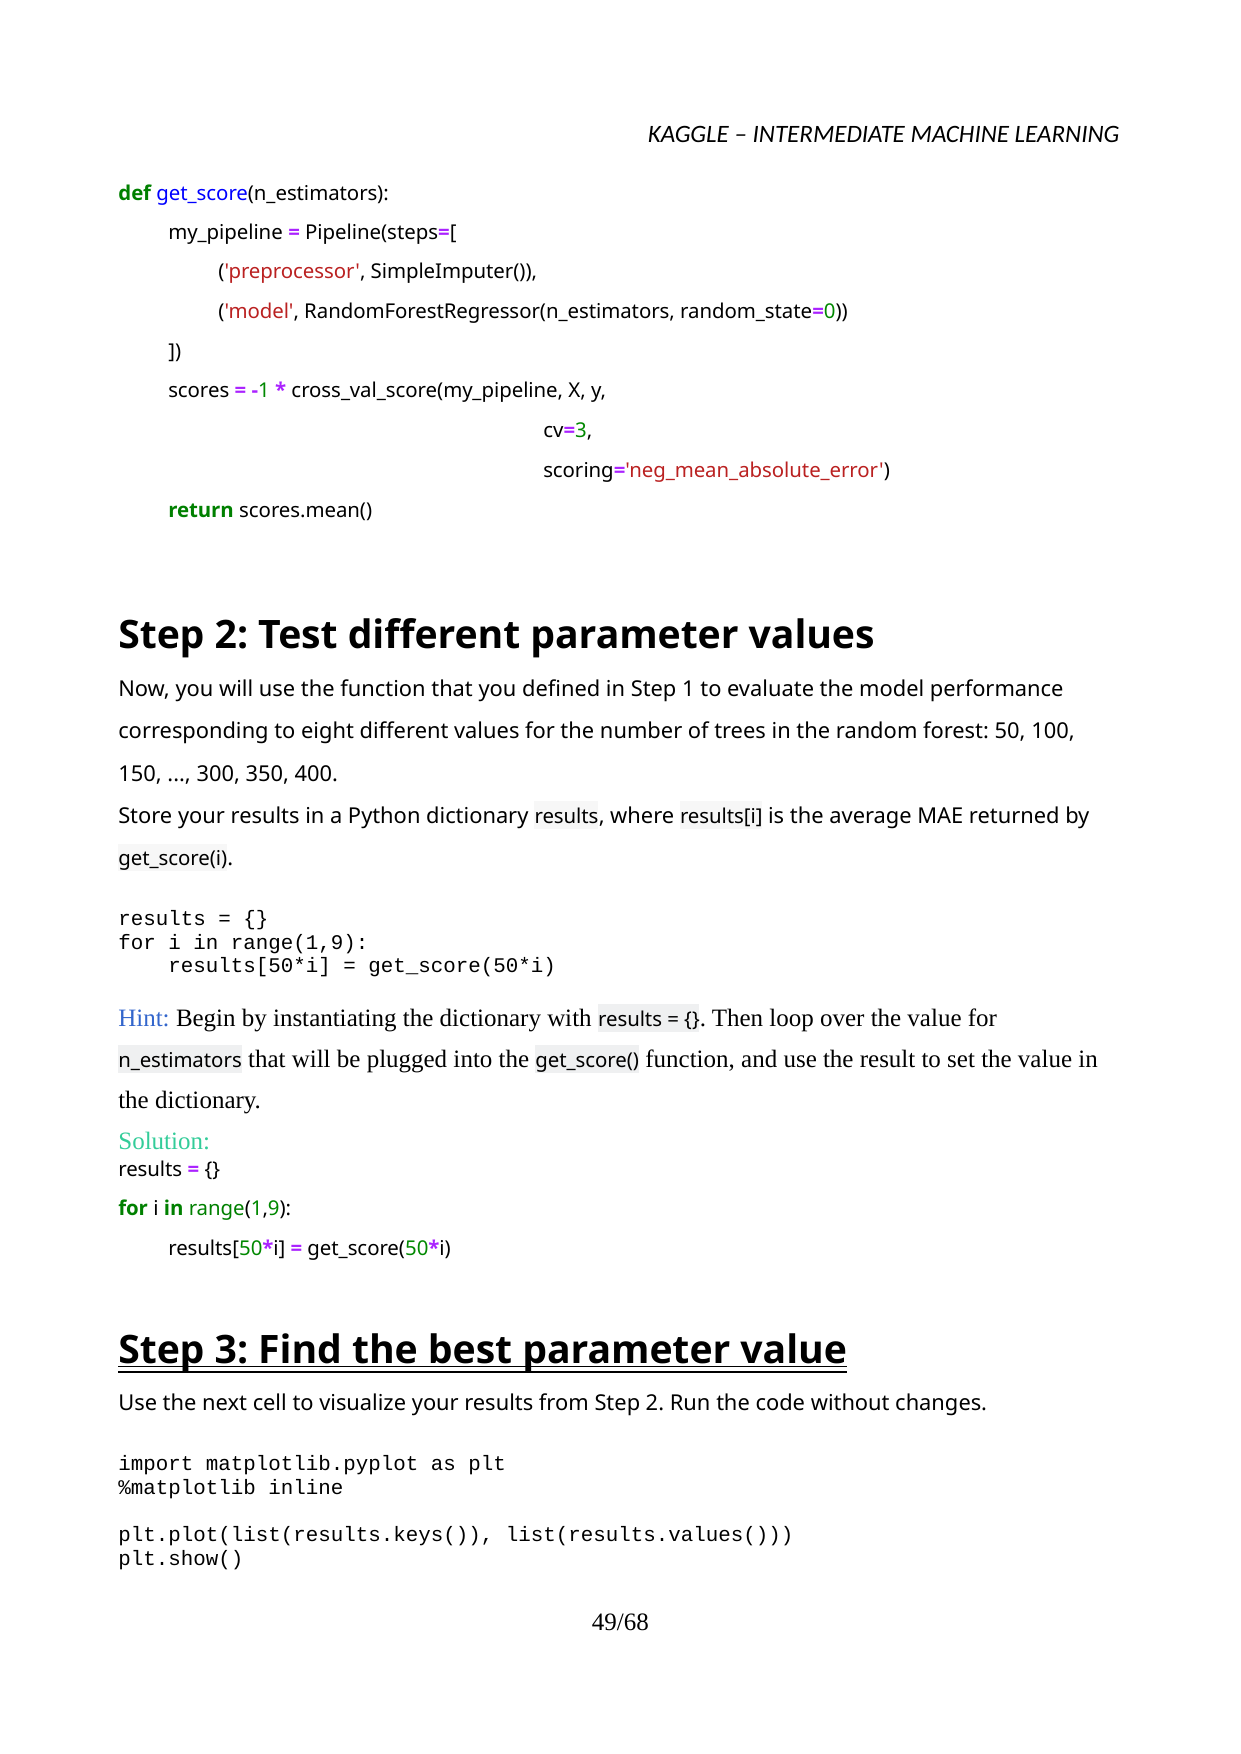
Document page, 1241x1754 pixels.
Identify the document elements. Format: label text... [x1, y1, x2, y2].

text results[50*i] = get_score(50*i) [118, 955, 1122, 979]
text ('model', RandomForestRegressor(n_estimators, random_state=0)) [118, 297, 1122, 325]
text scoring='neg_mean_absolute_error') [118, 456, 1122, 483]
text results = {} [118, 908, 1122, 932]
text plt.show() [118, 1548, 1122, 1571]
text Store your results in a Python dictionary results, where results[i] is the average MAE returned by get_score(i). [118, 800, 1122, 872]
text %matplotlib inline [118, 1477, 1122, 1500]
text Use the next cell to visualize your results from Step 2. Run the code without changes. [118, 1387, 1122, 1417]
text def get_score(n_estimators): [118, 178, 1122, 206]
text for i in range(1,9): [118, 1194, 1122, 1222]
subtitle Step 2: Test different parameter values [118, 607, 1122, 660]
text Solution: [118, 1126, 1122, 1154]
subtitle Step 3: Find the best parameter value [118, 1321, 1122, 1375]
text Hint: Begin by instantiating the dictionary with results = {}. Then loop over the value for n_estimators that will be plugged into the get_score() function, and use the result to set the value in the dictionary. [118, 1003, 1122, 1114]
text scores = -1 * cross_val_score(my_pipeline, X, y, [118, 376, 1122, 404]
text results = {} [118, 1154, 1122, 1182]
text Now, you will use the function that you defined in Step 1 to evaluate the model performance corresponding to eight different values for the number of trees in the random forest: 50, 100, 150, ..., 300, 350, 400. [118, 673, 1122, 787]
text import matplotlib.pyplot as plt [118, 1453, 1122, 1477]
text return scores.mean() [118, 495, 1122, 523]
text ('preprocessor', SimpleImputer()), [118, 257, 1122, 285]
text my_pipeline = Pipeline(steps=[ [118, 217, 1122, 245]
text plt.plot(list(results.keys()), list(results.values())) [118, 1524, 1122, 1548]
text ]) [118, 336, 1122, 364]
text for i in range(1,9): [118, 932, 1122, 955]
text results[50*i] = get_score(50*i) [118, 1233, 1122, 1261]
text cv=3, [118, 416, 1122, 444]
